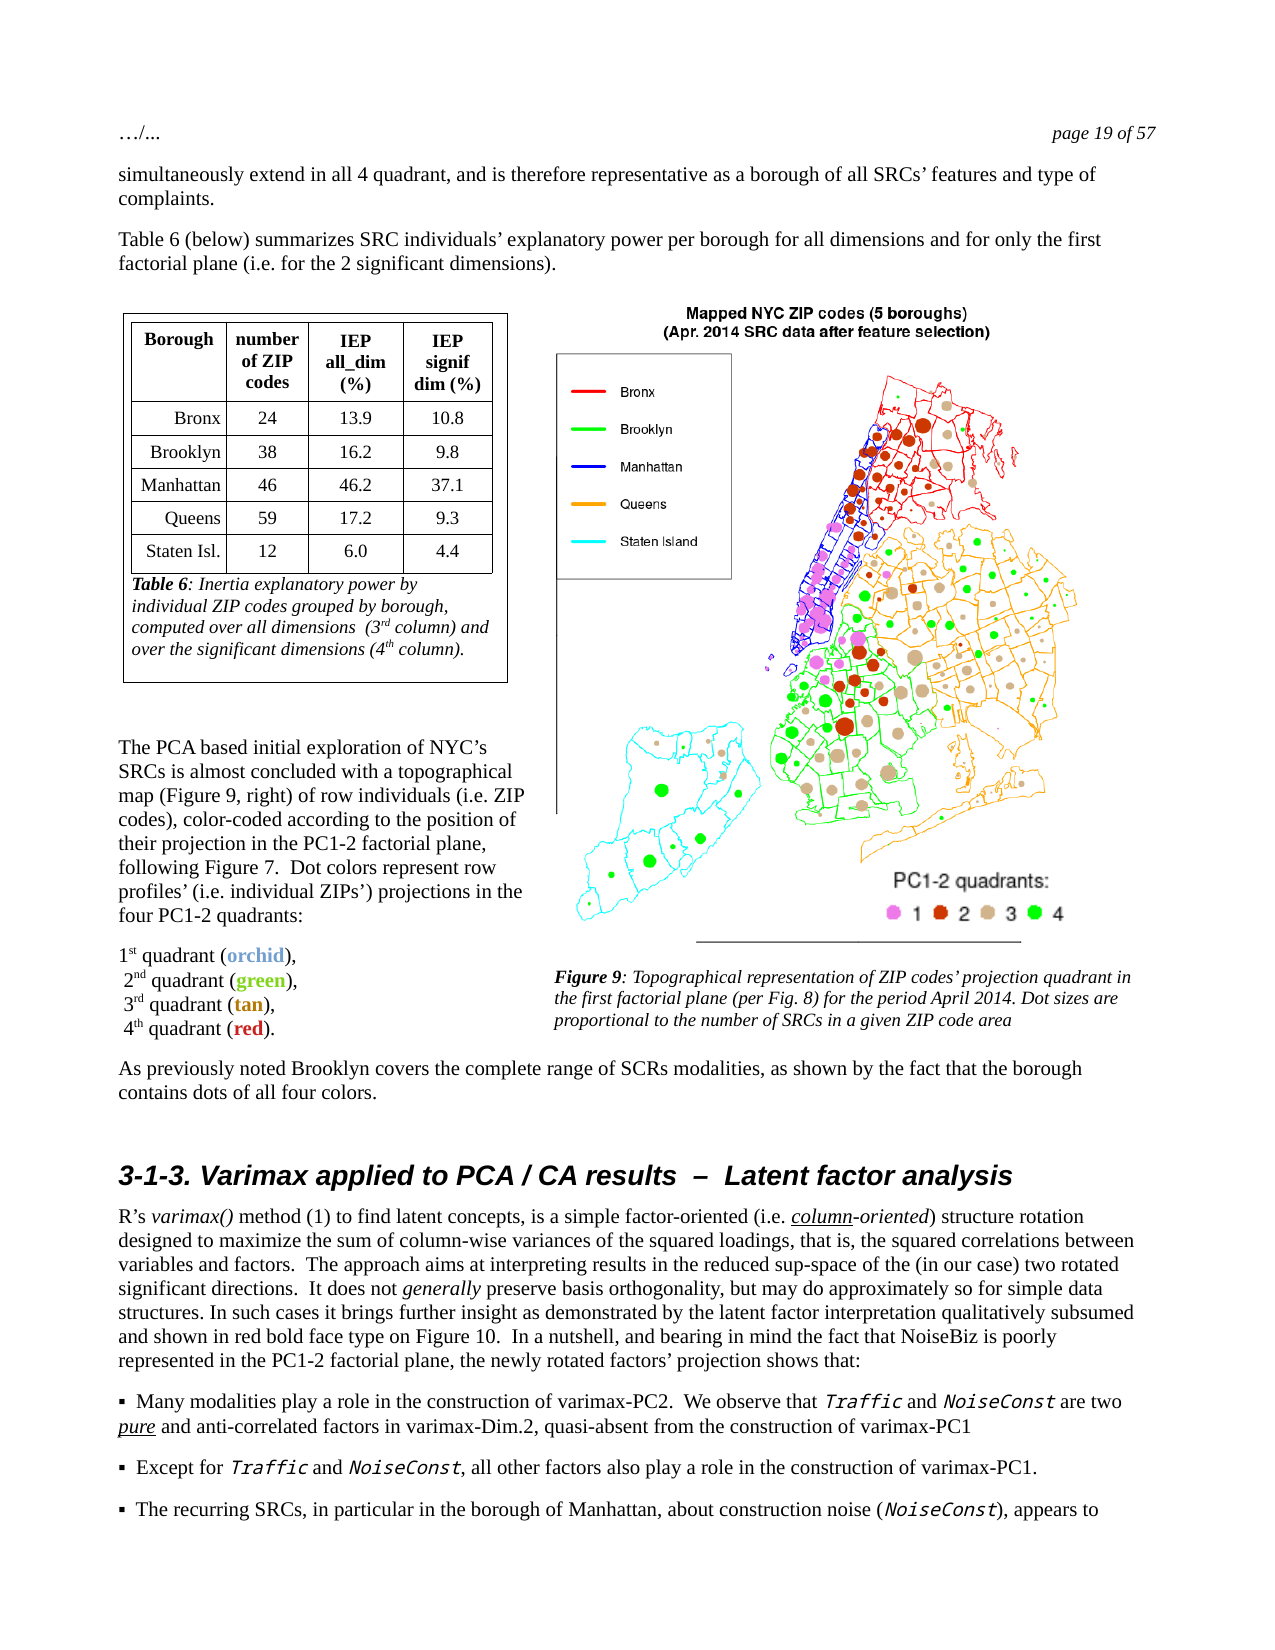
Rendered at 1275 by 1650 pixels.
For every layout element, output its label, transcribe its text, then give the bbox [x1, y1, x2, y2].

table_cell Queens [132, 502, 226, 534]
text Figure 9: Topographical representation of ZIP codes’ projection quadrant in the first factorial plane (per Fig. 8) for the period April 2014. Dot sizes are proportional to the number of SRCs in a given ZIP code area [535, 294, 1146, 1030]
text R’s varimax() method (1) to find latent concepts, is a simple factor-oriented (i.e. column-oriented) structure rotation designed to maximize the sum of column-wise variances of the squared loadings, that is, the squared correlations between variables and factors. The approach aims at interpreting results in the reduced sup-space of the (in our case) two rotated significant directions. It does not generally preserve basis orthogonality, but may do approximately so for simple data structures. In such cases it brings further insight as demonstrated by the latent factor interpretation qualitatively subsumed and shown in red bold face type on Figure 10. In a nutshell, and bearing in mind the fact that NoiseBiz is poorly represented in the PC1-2 factorial plane, the newly rotated factors’ projection shows that: [118, 1204, 1157, 1372]
table_cell 13.9 [309, 402, 403, 434]
table_cell 17.2 [309, 502, 403, 534]
text 1st quadrant (orchid), 2nd quadrant (green), 3rd quadrant (tan), 4th quadrant (red). [118, 943, 530, 1040]
text ▪ Except for Traffic and NoiseConst, all other factors also play a role in the construction of varimax-PC1. [118, 1454, 1157, 1480]
table_cell Staten Isl. [132, 535, 226, 573]
table_cell 9.8 [404, 436, 492, 468]
table_header Borough [132, 323, 226, 401]
text Table 6: Inertia explanatory power by individual ZIP codes grouped by borough, computed over all dimensions (3rd column) and over the significant dimensions (4th column). [131, 573, 498, 659]
table_header number of ZIP codes [227, 323, 308, 401]
picture [546, 306, 1117, 954]
text ▪ Many modalities play a role in the construction of varimax-PC2. We observe that Traffic and NoiseConst are two pure and anti-correlated factors in varimax-Dim.2, quasi-absent from the construction of varimax-PC1 [118, 1389, 1157, 1438]
table_cell 12 [227, 535, 308, 573]
subtitle 3-1-3. Varimax applied to PCA / CA results – Latent factor analysis [118, 1159, 1157, 1192]
table_cell Bronx [132, 402, 226, 434]
text [124, 314, 507, 682]
table_cell 59 [227, 502, 308, 534]
text ▪ The recurring SRCs, in particular in the borough of Manhattan, about construction noise (NoiseConst), appears to [118, 1496, 1157, 1522]
table_cell 24 [227, 402, 308, 434]
text The PCA based initial exploration of NYC’s SRCs is almost concluded with a topographical map (Figure 9, right) of row individuals (i.e. ZIP codes), color-coded according to the position of their projection in the PC1-2 factorial plane, following Figure 7. Dot colors represent row profiles’ (i.e. individual ZIPs’) projections in the four PC1-2 quadrants: [118, 735, 530, 927]
table_cell 46.2 [309, 469, 403, 501]
table_header IEP signif dim (%) [404, 323, 492, 401]
table_cell 46 [227, 469, 308, 501]
text Table 6 (below) summarizes SRC individuals’ explanatory power per borough for all dimensions and for only the first factorial plane (i.e. for the 2 significant dimensions). [118, 227, 1157, 275]
table_cell 9.3 [404, 502, 492, 534]
text As previously noted Brooklyn covers the complete range of SCRs modalities, as shown by the fact that the borough contains dots of all four colors. [118, 1056, 1157, 1104]
table_cell Manhattan [132, 469, 226, 501]
table_cell 16.2 [309, 436, 403, 468]
table_cell 37.1 [404, 469, 492, 501]
text ▪ Brooklyn’s ZIP codes projections (green dots) are relatively difficult to interpret as they seems to simultaneously extend in all 4 quadrant, and is therefore representative as a borough of all SRCs’ features and type of complaints. [118, 162, 1157, 210]
table_cell 38 [227, 436, 308, 468]
table_cell 4.4 [404, 535, 492, 573]
table_header IEP all_dim (%) [309, 323, 403, 401]
table_cell Brooklyn [132, 436, 226, 468]
table_cell 10.8 [404, 402, 492, 434]
table_cell 6.0 [309, 535, 403, 573]
text [530, 294, 1157, 1053]
